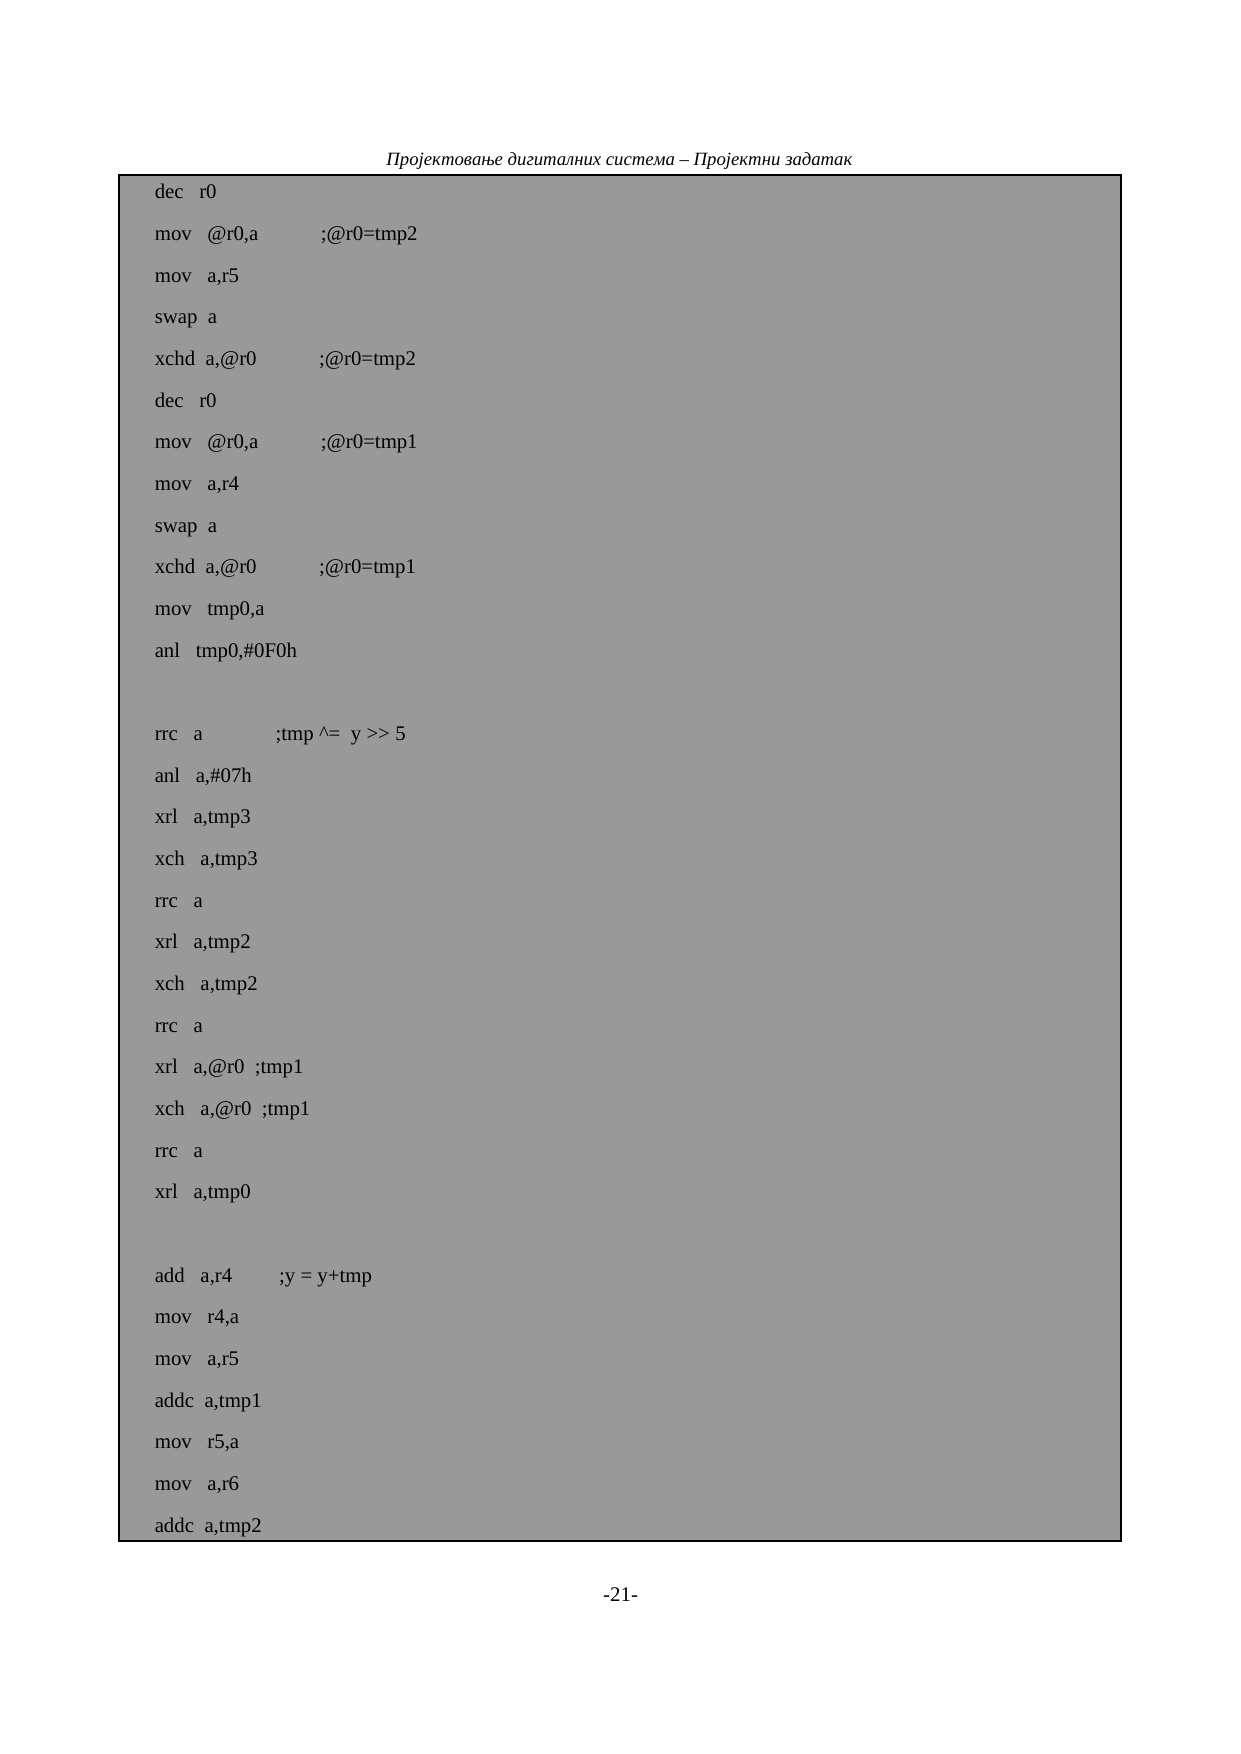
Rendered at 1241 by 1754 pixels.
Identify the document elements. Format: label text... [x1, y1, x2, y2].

text xrl a,tmp0 [120, 1174, 1120, 1209]
text xchd a,@r0 ;@r0=tmp2 [120, 341, 1120, 375]
text xrl a,tmp2 [120, 924, 1120, 959]
text swap a [120, 508, 1120, 542]
text xch a,tmp3 [120, 841, 1120, 875]
text rrc a [120, 1008, 1120, 1042]
text mov r4,a [120, 1299, 1120, 1334]
text mov a,r6 [120, 1466, 1120, 1500]
text dec r0 [120, 383, 1120, 417]
text anl a,#07h [120, 758, 1120, 792]
text addc a,tmp2 [120, 1508, 1120, 1540]
text mov @r0,a ;@r0=tmp1 [120, 424, 1120, 459]
text rrc a [120, 1133, 1120, 1167]
text mov a,r4 [120, 466, 1120, 500]
text mov a,r5 [120, 258, 1120, 292]
text xchd a,@r0 ;@r0=tmp1 [120, 549, 1120, 584]
text addc a,tmp1 [120, 1383, 1120, 1417]
text xch a,@r0 ;tmp1 [120, 1091, 1120, 1125]
text xrl a,@r0 ;tmp1 [120, 1049, 1120, 1084]
text xch a,tmp2 [120, 966, 1120, 1000]
text mov tmp0,a [120, 591, 1120, 625]
text mov @r0,a ;@r0=tmp2 [120, 216, 1120, 250]
text mov r5,a [120, 1424, 1120, 1459]
text anl tmp0,#0F0h [120, 633, 1120, 667]
text add a,r4 ;y = y+tmp [120, 1258, 1120, 1292]
text mov a,r5 [120, 1341, 1120, 1375]
text rrc a [120, 883, 1120, 917]
text xrl a,tmp3 [120, 799, 1120, 834]
text rrc a ;tmp ^= y >> 5 [120, 716, 1120, 750]
text dec r0 [120, 176, 1120, 209]
text swap a [120, 299, 1120, 334]
